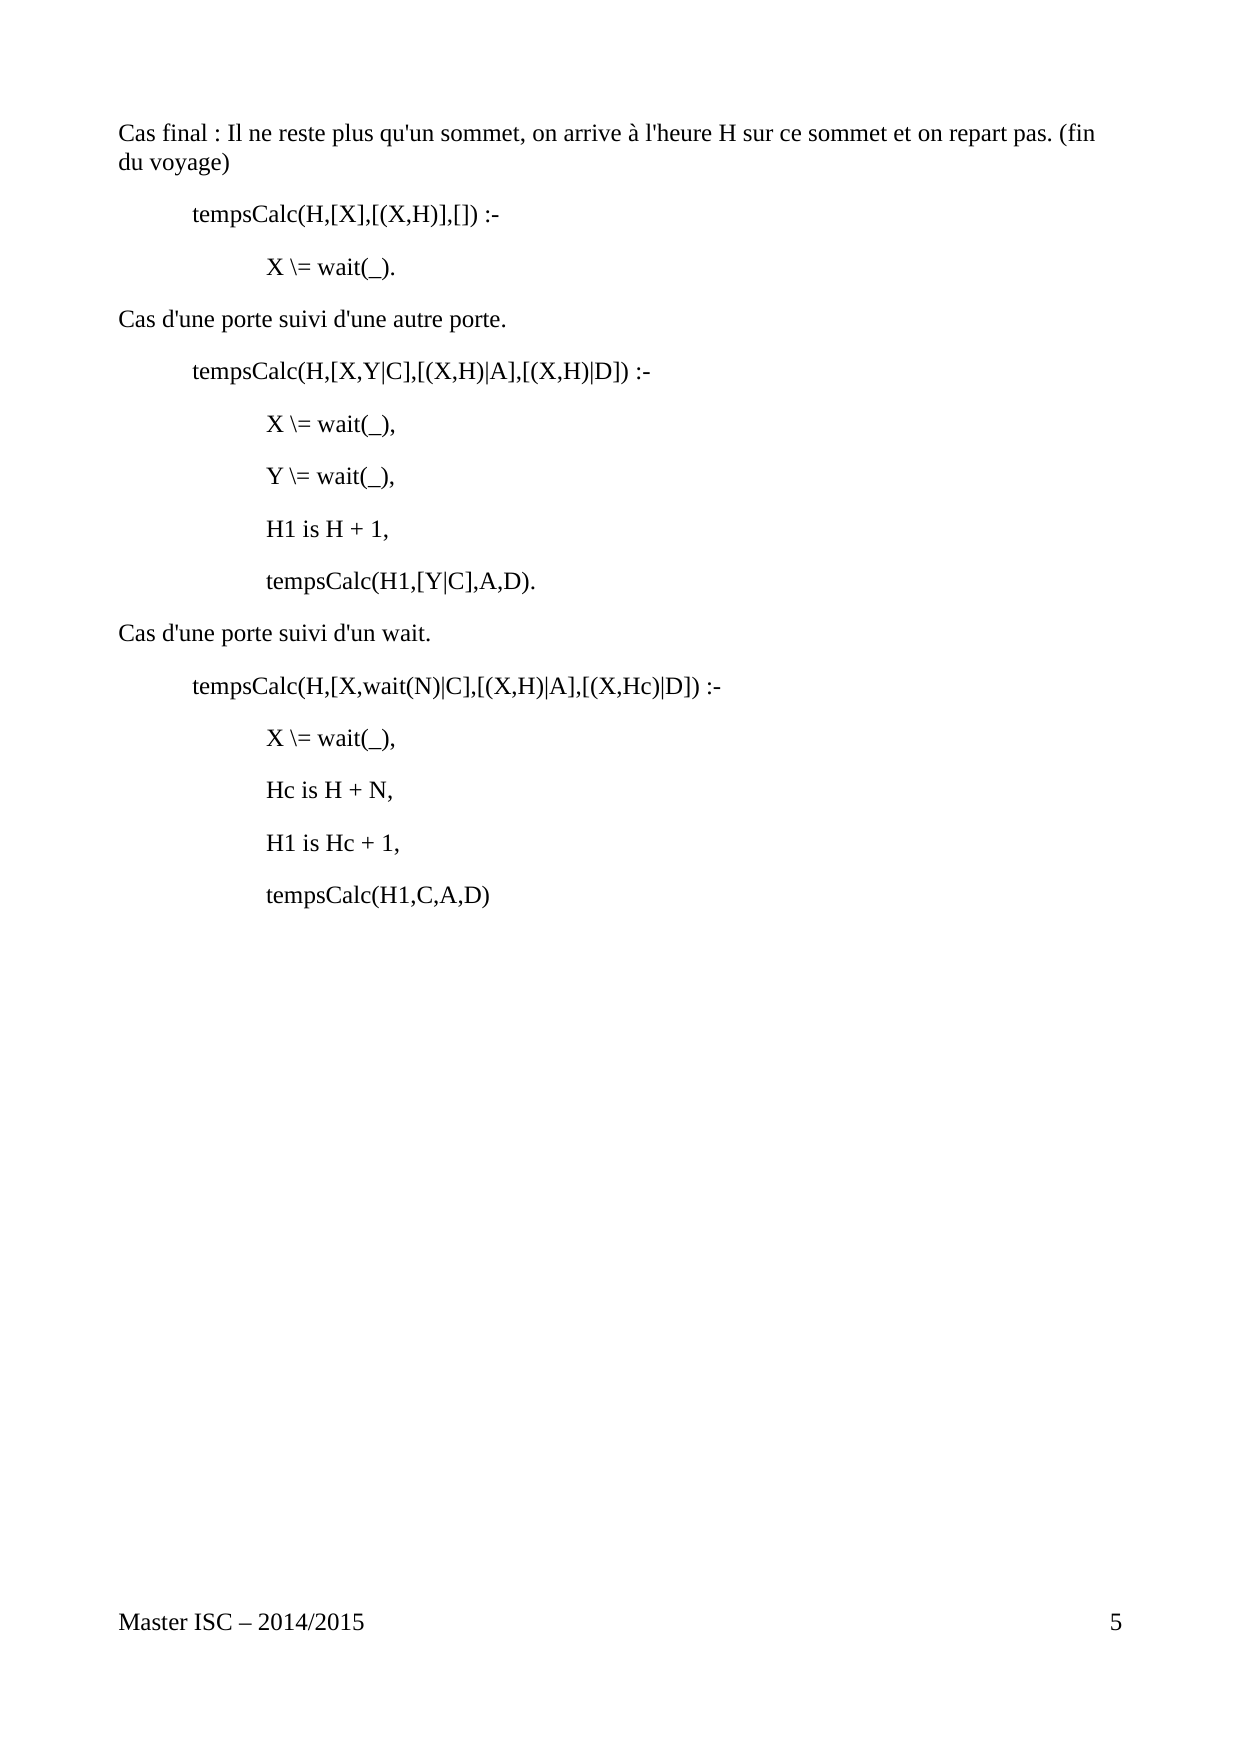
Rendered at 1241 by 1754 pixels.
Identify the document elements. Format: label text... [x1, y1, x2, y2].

text Cas d'une porte suivi d'un wait. [118, 618, 1122, 647]
text tempsCalc(H,[X,wait(N)|C],[(X,H)|A],[(X,Hc)|D]) :- [118, 671, 1122, 699]
text X \= wait(_), [118, 409, 1122, 438]
text tempsCalc(H,[X,Y|C],[(X,H)|A],[(X,H)|D]) :- [118, 356, 1122, 385]
text Hc is H + N, [118, 776, 1122, 804]
text X \= wait(_), [118, 723, 1122, 752]
text tempsCalc(H1,[Y|C],A,D). [118, 566, 1122, 595]
text H1 is Hc + 1, [118, 828, 1122, 857]
text tempsCalc(H,[X],[(X,H)],[]) :- [118, 199, 1122, 228]
text H1 is H + 1, [118, 514, 1122, 542]
text X \= wait(_). [118, 252, 1122, 280]
text tempsCalc(H1,C,A,D) [118, 880, 1122, 909]
text Cas d'une porte suivi d'une autre porte. [118, 304, 1122, 333]
text Cas final : Il ne reste plus qu'un sommet, on arrive à l'heure H sur ce sommet et on repart pas. (fin du voyage) [118, 118, 1122, 176]
text Y \= wait(_), [118, 461, 1122, 490]
